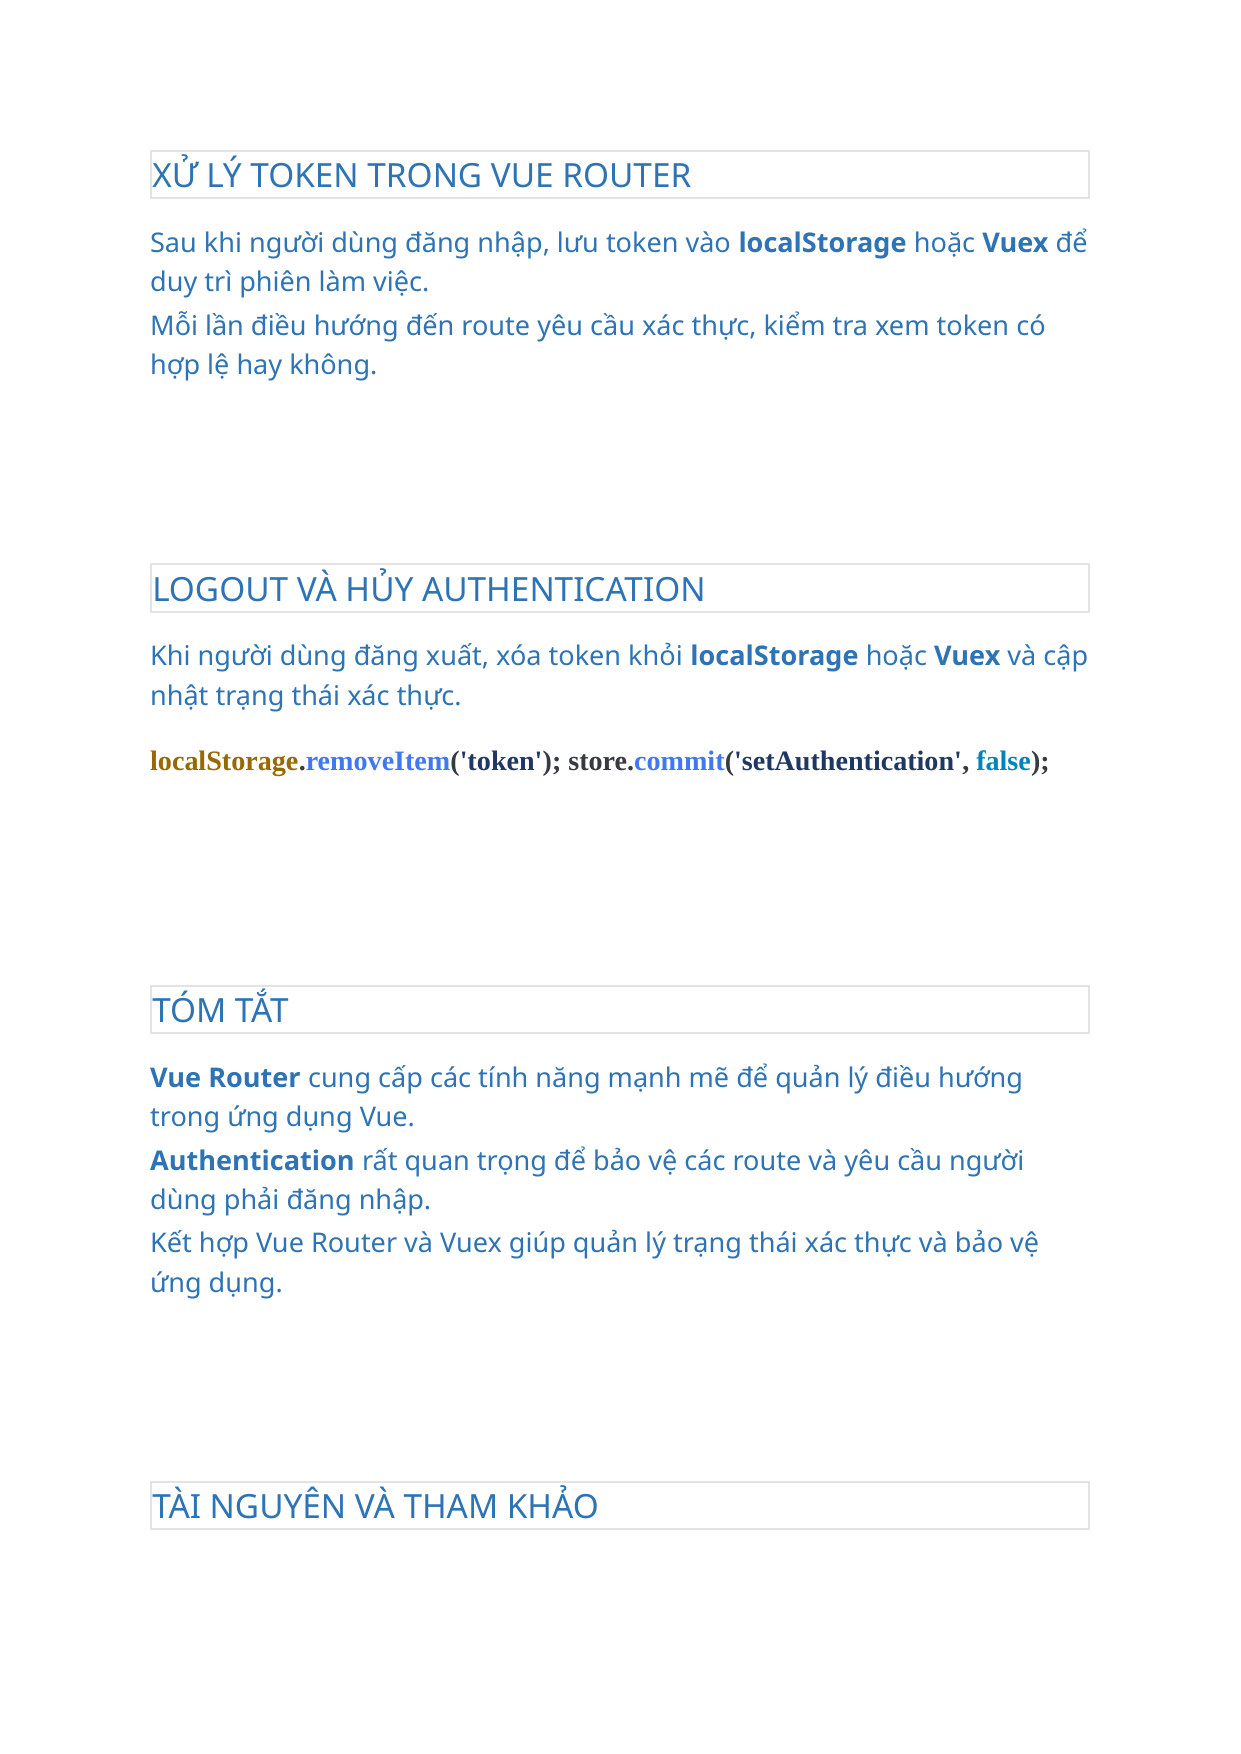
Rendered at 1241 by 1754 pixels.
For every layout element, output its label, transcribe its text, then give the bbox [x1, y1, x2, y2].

text TÀI NGUYÊN VÀ THAM KHẢO [152, 1483, 1088, 1528]
subtitle Vue Router cung cấp các tính năng mạnh mẽ để quản lý điều hướng trong ứng dụng Vue. [150, 1058, 1090, 1134]
text TÓM TẮT [152, 987, 1088, 1032]
subtitle Khi người dùng đăng xuất, xóa token khỏi localStorage hoặc Vuex và cập nhật trạng thái xác thực. [150, 637, 1090, 713]
subtitle Sau khi người dùng đăng nhập, lưu token vào localStorage hoặc Vuex để duy trì phiên làm việc. [150, 223, 1090, 300]
subtitle Mỗi lần điều hướng đến route yêu cầu xác thực, kiểm tra xem token có hợp lệ hay không. [150, 306, 1090, 383]
subtitle Kết hợp Vue Router và Vuex giúp quản lý trạng thái xác thực và bảo vệ ứng dụng. [150, 1224, 1090, 1300]
subtitle Authentication rất quan trọng để bảo vệ các route và yêu cầu người dùng phải đăng nhập. [150, 1141, 1090, 1217]
subtitle localStorage.removeItem('token'); store.commit('setAuthentication', false); [150, 744, 1090, 776]
text LOGOUT VÀ HỦY AUTHENTICATION [152, 565, 1088, 611]
text XỬ LÝ TOKEN TRONG VUE ROUTER [152, 152, 1088, 197]
